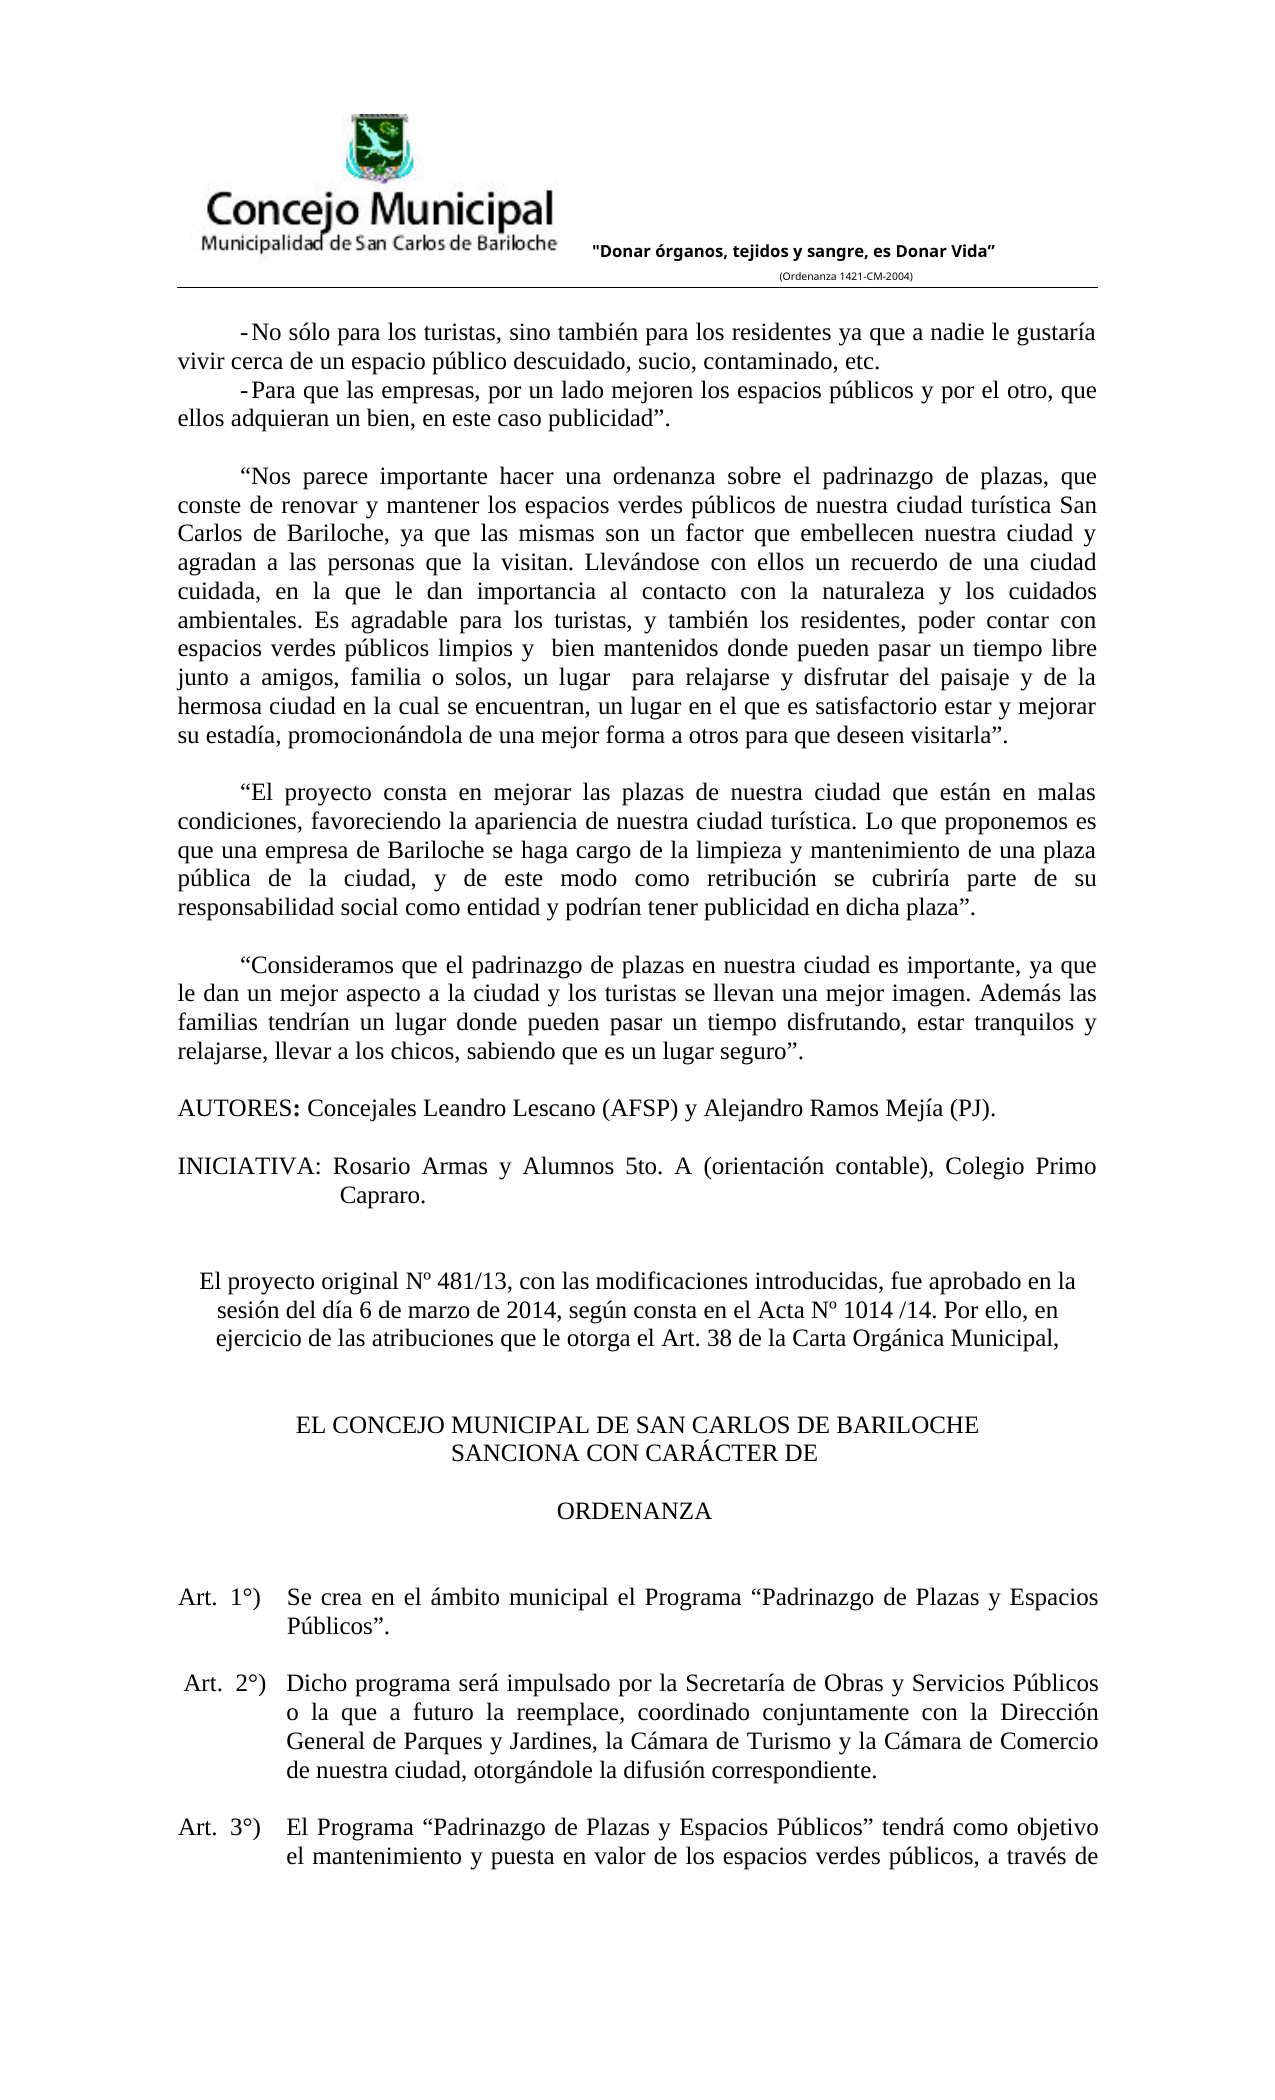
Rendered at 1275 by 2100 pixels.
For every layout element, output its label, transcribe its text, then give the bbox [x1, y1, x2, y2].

text “Consideramos que el padrinazgo de plazas en nuestra ciudad es importante, ya que le dan un mejor aspecto a la ciudad y los turistas se llevan una mejor imagen. Además las familias tendrían un lugar donde pueden pasar un tiempo disfrutando, estar tranquilos y relajarse, llevar a los chicos, sabiendo que es un lugar seguro”. [177, 950, 1098, 1065]
text El proyecto original Nº 481/13, con las modificaciones introducidas, fue aprobado en la sesión del día 6 de marzo de 2014, según consta en el Acta Nº 1014 /14. Por ello, en ejercicio de las atribuciones que le otorga el Art. 38 de la Carta Orgánica Municipal, [177, 1266, 1098, 1352]
picture [177, 114, 589, 264]
table_header Art. 1°) [171, 1582, 279, 1668]
text “Nos parece importante hacer una ordenanza sobre el padrinazgo de plazas, que conste de renovar y mantener los espacios verdes públicos de nuestra ciudad turística San Carlos de Bariloche, ya que las mismas son un factor que embellecen nuestra ciudad y agradan a las personas que la visitan. Llevándose con ellos un recuerdo de una ciudad cuidada, en la que le dan importancia al contacto con la naturaleza y los cuidados ambientales. Es agradable para los turistas, y también los residentes, poder contar con espacios verdes públicos limpios y bien mantenidos donde pueden pasar un tiempo libre junto a amigos, familia o solos, un lugar para relajarse y disfrutar del paisaje y de la hermosa ciudad en la cual se encuentran, un lugar en el que es satisfactorio estar y mejorar su estadía, promocionándola de una mejor forma a otros para que deseen visitarla”. [177, 461, 1098, 748]
table_cell Art. 2°) Art. 3°) [171, 1669, 279, 1870]
table_cell Dicho programa será impulsado por la Secretaría de Obras y Servicios Públicos o la que a futuro la reemplace, coordinado conjuntamente con la Dirección General de Parques y Jardines, la Cámara de Turismo y la Cámara de Comercio de nuestra ciudad, otorgándole la difusión correspondiente. El Programa “Padrinazgo de Plazas y Espacios Públicos” tendrá como objetivo el mantenimiento y puesta en valor de los espacios verdes públicos, a través de [279, 1669, 1107, 1870]
text AUTORES: Concejales Leandro Lescano (AFSP) y Alejandro Ramos Mejía (PJ). [177, 1093, 1098, 1122]
text SANCIONA CON CARÁCTER DE [177, 1438, 1098, 1467]
text INICIATIVA: Rosario Armas y Alumnos 5to. A (orientación contable), Colegio Primo Capraro. [177, 1151, 1098, 1208]
text “El proyecto consta en mejorar las plazas de nuestra ciudad que están en malas condiciones, favoreciendo la apariencia de nuestra ciudad turística. Lo que proponemos es que una empresa de Bariloche se haga cargo de la limpieza y mantenimiento de una plaza pública de la ciudad, y de este modo como retribución se cubriría parte de su responsabilidad social como entidad y podrían tener publicidad en dicha plaza”. [177, 777, 1098, 921]
text ORDENANZA [177, 1496, 1098, 1525]
table_header Se crea en el ámbito municipal el Programa “Padrinazgo de Plazas y Espacios Públicos”. [279, 1582, 1107, 1668]
text - No sólo para los turistas, sino también para los residentes ya que a nadie le gustaría vivir cerca de un espacio público descuidado, sucio, contaminado, etc. [177, 317, 1098, 375]
text - Para que las empresas, por un lado mejoren los espacios públicos y por el otro, que ellos adquieran un bien, en este caso publicidad”. [177, 375, 1098, 432]
text EL CONCEJO MUNICIPAL DE SAN CARLOS DE BARILOCHE [177, 1410, 1098, 1438]
